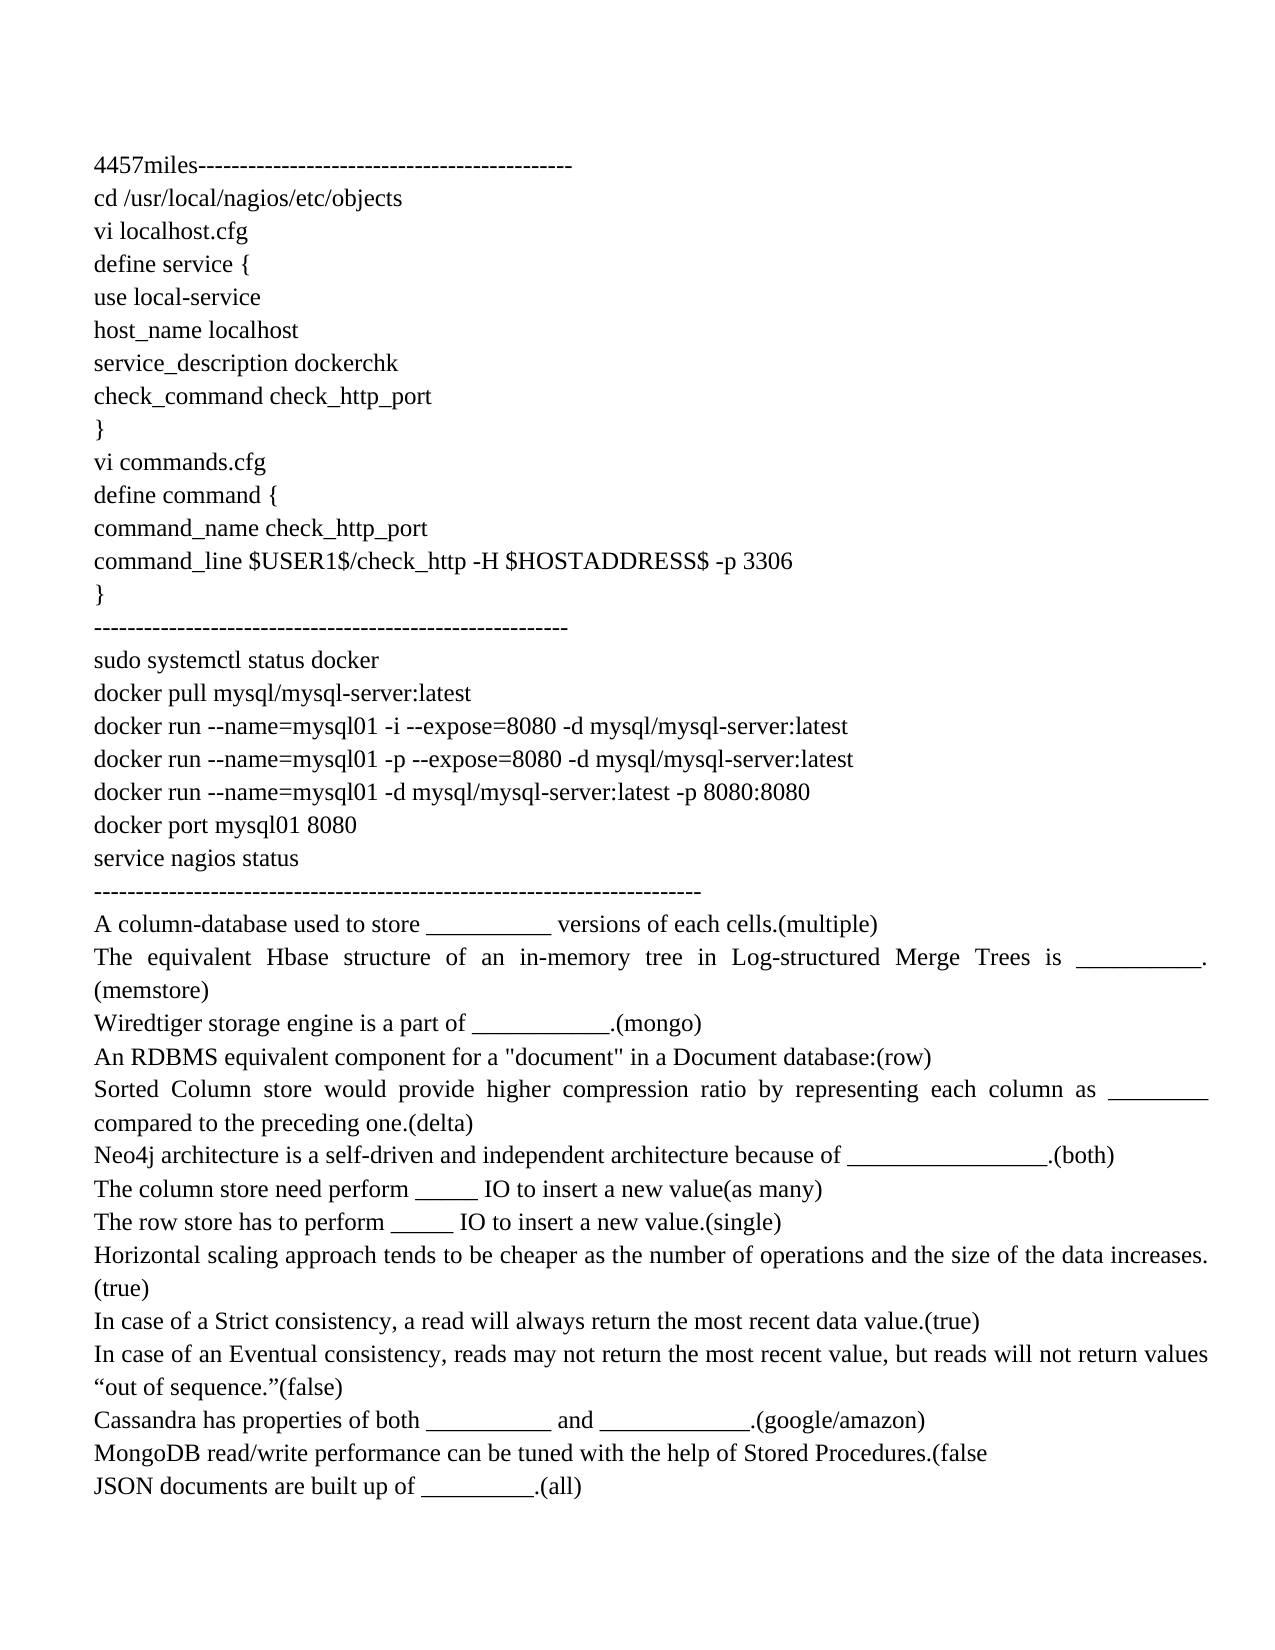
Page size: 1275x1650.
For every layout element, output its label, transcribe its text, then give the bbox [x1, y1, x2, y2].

text A column-database used to store __________ versions of each cells.(multiple) [94, 909, 1209, 938]
text ------------------------------------------------------------------------- [94, 876, 1209, 905]
text 4457miles--------------------------------------------- [94, 150, 1209, 179]
text docker port mysql01 8080 [94, 810, 1209, 839]
text cd /usr/local/nagios/etc/objects [94, 183, 1209, 212]
text In case of a Strict consistency, a read will always return the most recent data value.(true) [94, 1306, 1209, 1334]
text define command { [94, 480, 1209, 509]
text service nagios status [94, 843, 1209, 872]
text define service { [94, 249, 1209, 278]
text JSON documents are built up of _________.(all) [94, 1471, 1209, 1499]
text Sorted Column store would provide higher compression ratio by representing each column as ________ compared to the preceding one.(delta) [94, 1074, 1209, 1136]
text The column store need perform _____ IO to insert a new value(as many) [94, 1174, 1209, 1202]
text Wiredtiger storage engine is a part of ___________.(mongo) [94, 1008, 1209, 1037]
text docker run --name=mysql01 -d mysql/mysql-server:latest -p 8080:8080 [94, 777, 1209, 806]
text sudo systemctl status docker [94, 645, 1209, 674]
text use local-service [94, 282, 1209, 311]
text docker run --name=mysql01 -i --expose=8080 -d mysql/mysql-server:latest [94, 711, 1209, 740]
text The equivalent Hbase structure of an in-memory tree in Log-structured Merge Trees is __________.(memstore) [94, 942, 1209, 1004]
text vi localhost.cfg [94, 216, 1209, 245]
text vi commands.cfg [94, 447, 1209, 476]
text check_command check_http_port [94, 381, 1209, 410]
text command_name check_http_port [94, 513, 1209, 542]
text } [94, 579, 1209, 608]
text Cassandra has properties of both __________ and ____________.(google/amazon) [94, 1405, 1209, 1433]
text } [94, 414, 1209, 443]
text MongoDB read/write performance can be tuned with the help of Stored Procedures.(false [94, 1438, 1209, 1467]
text Neo4j architecture is a self-driven and independent architecture because of ________________.(both) [94, 1141, 1209, 1169]
text docker pull mysql/mysql-server:latest [94, 678, 1209, 707]
text An RDBMS equivalent component for a "document" in a Document database:(row) [94, 1042, 1209, 1070]
text The row store has to perform _____ IO to insert a new value.(single) [94, 1207, 1209, 1235]
text docker run --name=mysql01 -p --expose=8080 -d mysql/mysql-server:latest [94, 744, 1209, 773]
text command_line $USER1$/check_http -H $HOSTADDRESS$ -p 3306 [94, 546, 1209, 575]
text In case of an Eventual consistency, reads may not return the most recent value, but reads will not return values “out of sequence.”(false) [94, 1339, 1209, 1401]
text --------------------------------------------------------- [94, 612, 1209, 641]
text host_name localhost [94, 315, 1209, 344]
text service_description dockerchk [94, 348, 1209, 377]
text Horizontal scaling approach tends to be cheaper as the number of operations and the size of the data increases.(true) [94, 1240, 1209, 1301]
